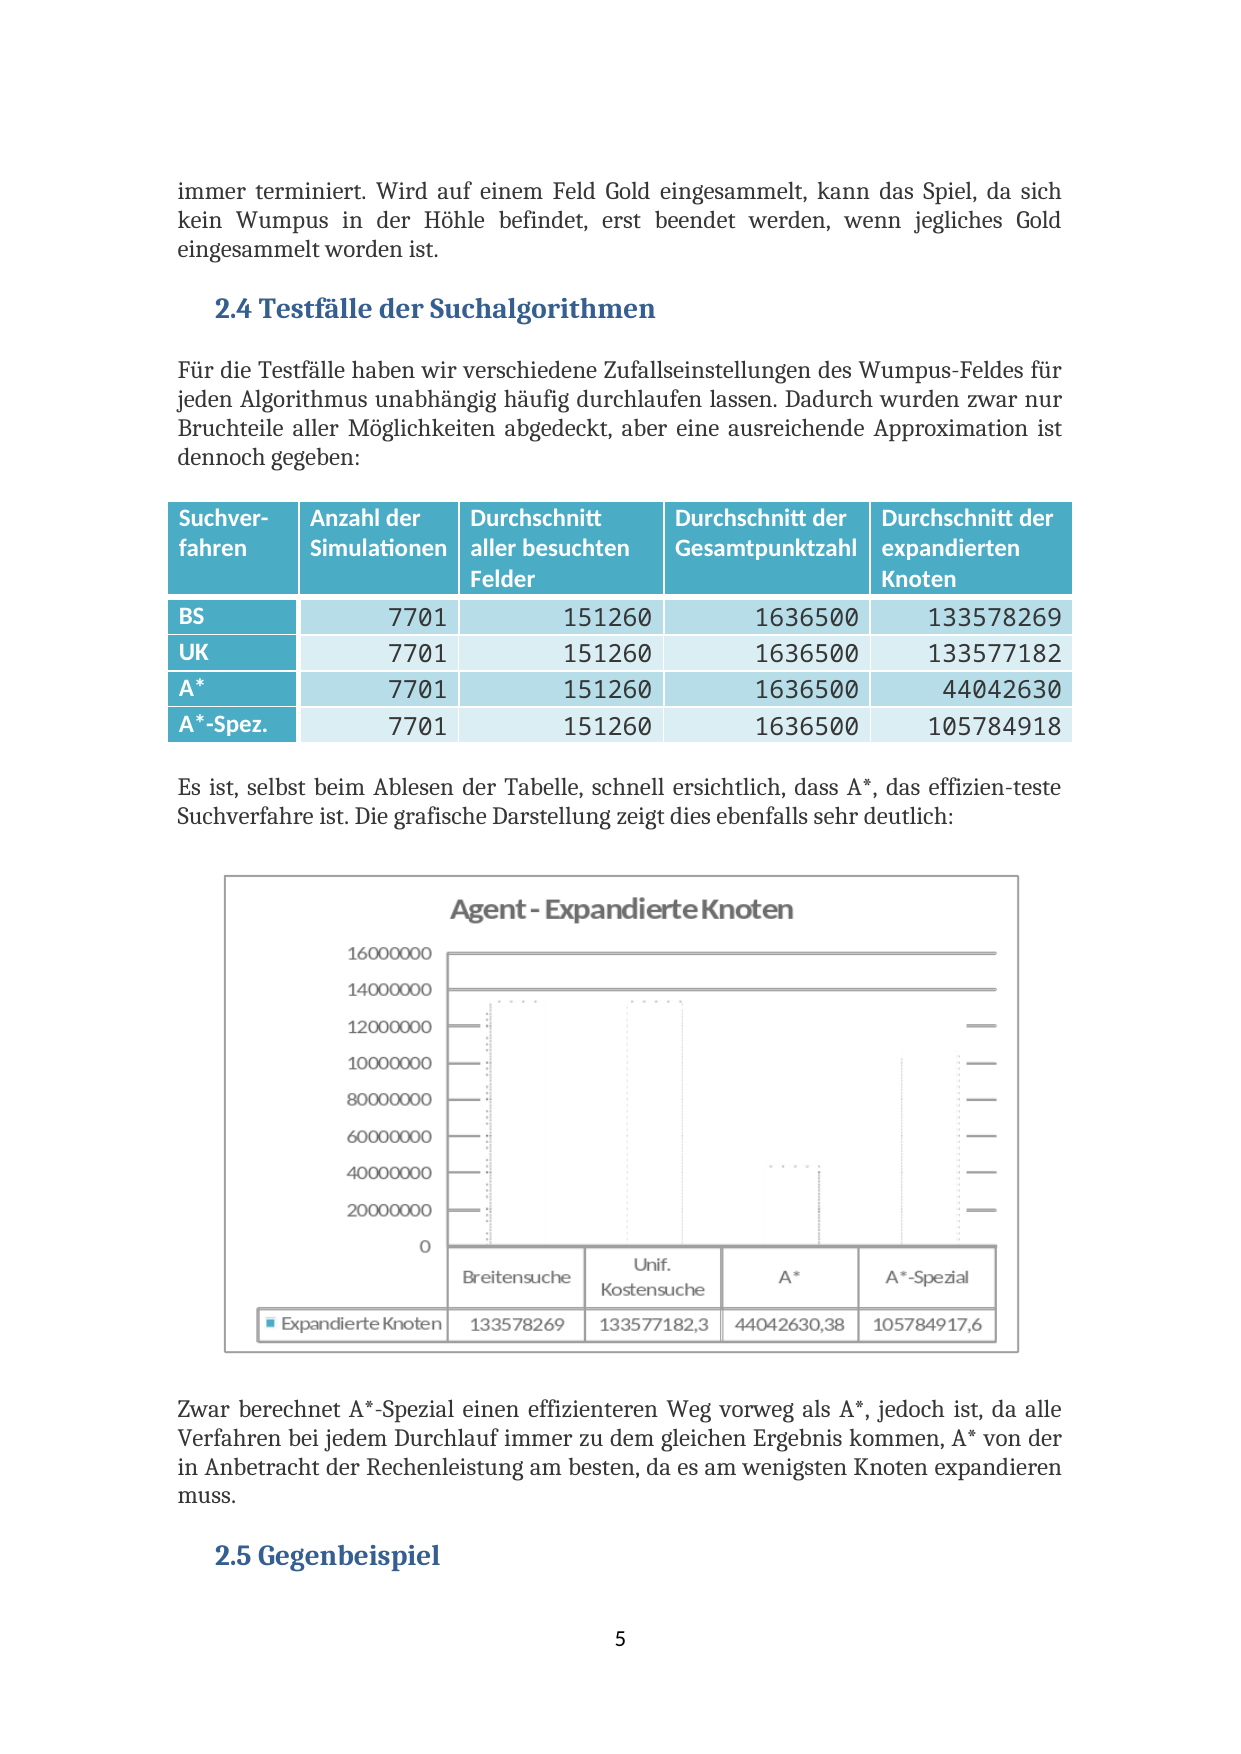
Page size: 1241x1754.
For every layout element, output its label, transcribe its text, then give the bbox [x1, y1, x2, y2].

text Die Heuristik ist gültig, da es sich um ein begrenztes Spielfeld handelt und die Suche nach dem kürzesten Luftlinienweg auf Grund der endlichen Menge von Goldfeldern immer terminiert. Wird auf einem Feld Gold eingesammelt, kann das Spiel, da sich kein Wumpus in der Höhle befindet, erst beendet werden, wenn jegliches Gold eingesammelt worden ist. [177, 177, 1063, 263]
subtitle 2.4 Testfälle der Suchalgorithmen [215, 292, 1063, 326]
table_cell A*-Spez. [168, 707, 296, 742]
table_cell UK [168, 635, 296, 670]
table_cell 1636500 [665, 600, 869, 634]
text Zwar berechnet A*-Spezial einen effizienteren Weg vorweg als A*, jedoch ist, da alle Verfahren bei jedem Durchlauf immer zu dem gleichen Ergebnis kommen, A* von der in Anbetracht der Rechenleistung am besten, da es am wenigsten Knoten expandieren muss. [177, 1395, 1063, 1510]
table_cell 1636500 [664, 708, 870, 742]
table_cell 151260 [460, 672, 663, 706]
table_header Anzahl der Simulationen [300, 502, 458, 594]
table_cell 44042630 [871, 672, 1072, 706]
table_header Durchschnitt der Gesamtpunktzahl [665, 502, 869, 594]
table_cell 1636500 [664, 636, 870, 670]
table_cell 1636500 [665, 672, 869, 706]
table_cell 105784918 [871, 708, 1072, 742]
table_header Durchschnitt der expandierten Knoten [871, 502, 1072, 594]
table_cell BS [168, 600, 296, 634]
table_header Durchschnitt aller besuchten Felder [460, 502, 663, 594]
text Für die Testfälle haben wir verschiedene Zufallseinstellungen des Wumpus-Feldes für jeden Algorithmus unabhängig häufig durchlaufen lassen. Dadurch wurden zwar nur Bruchteile aller Möglichkeiten abgedeckt, aber eine ausreichende Approximation ist dennoch gegeben: [177, 356, 1063, 471]
table_cell A* [168, 672, 296, 706]
table_cell 7701 [301, 636, 458, 670]
table_cell 7701 [301, 672, 458, 706]
table_cell 151260 [459, 636, 663, 670]
table_cell 133578269 [871, 600, 1072, 634]
table_header Suchver-fahren [168, 502, 298, 594]
table_cell 7701 [301, 600, 458, 634]
table_cell 151260 [459, 708, 663, 742]
table_cell 7701 [301, 708, 458, 742]
table_cell 133577182 [871, 636, 1072, 670]
subtitle 2.5 Gegenbeispiel [215, 1539, 1063, 1572]
text Es ist, selbst beim Ablesen der Tabelle, schnell ersichtlich, dass A*, das effizien-teste Suchverfahre ist. Die grafische Darstellung zeigt dies ebenfalls sehr deutlich: [177, 773, 1063, 831]
table_cell 151260 [460, 600, 663, 634]
